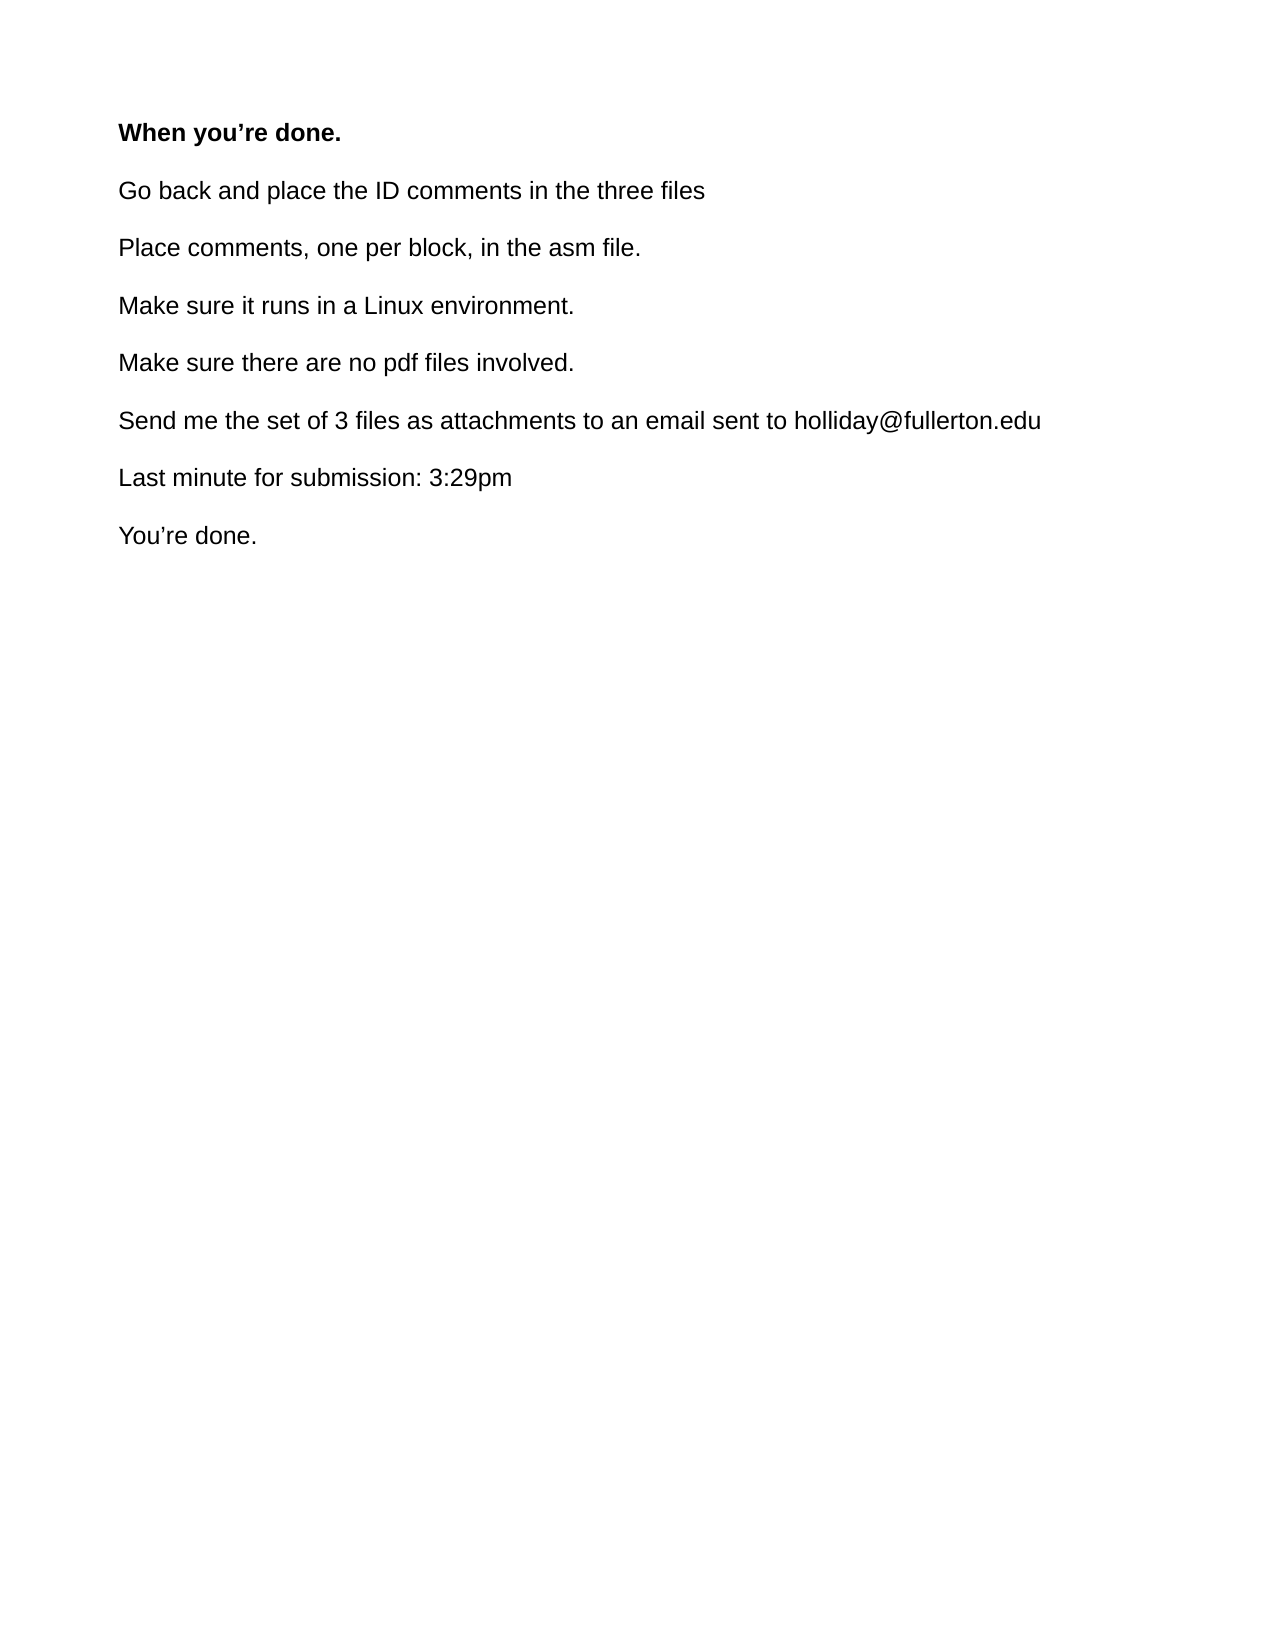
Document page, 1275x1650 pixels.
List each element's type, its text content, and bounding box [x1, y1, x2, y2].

text You’re done. [118, 521, 1157, 549]
text Send me the set of 3 files as attachments to an email sent to holliday@fullerton.edu [118, 406, 1157, 434]
text When you’re done. [118, 118, 1157, 147]
text Make sure there are no pdf files involved. [118, 348, 1157, 377]
text Make sure it runs in a Linux environment. [118, 291, 1157, 319]
text Go back and place the ID comments in the three files [118, 176, 1157, 204]
text Place comments, one per block, in the asm file. [118, 233, 1157, 262]
text Last minute for submission: 3:29pm [118, 463, 1157, 492]
